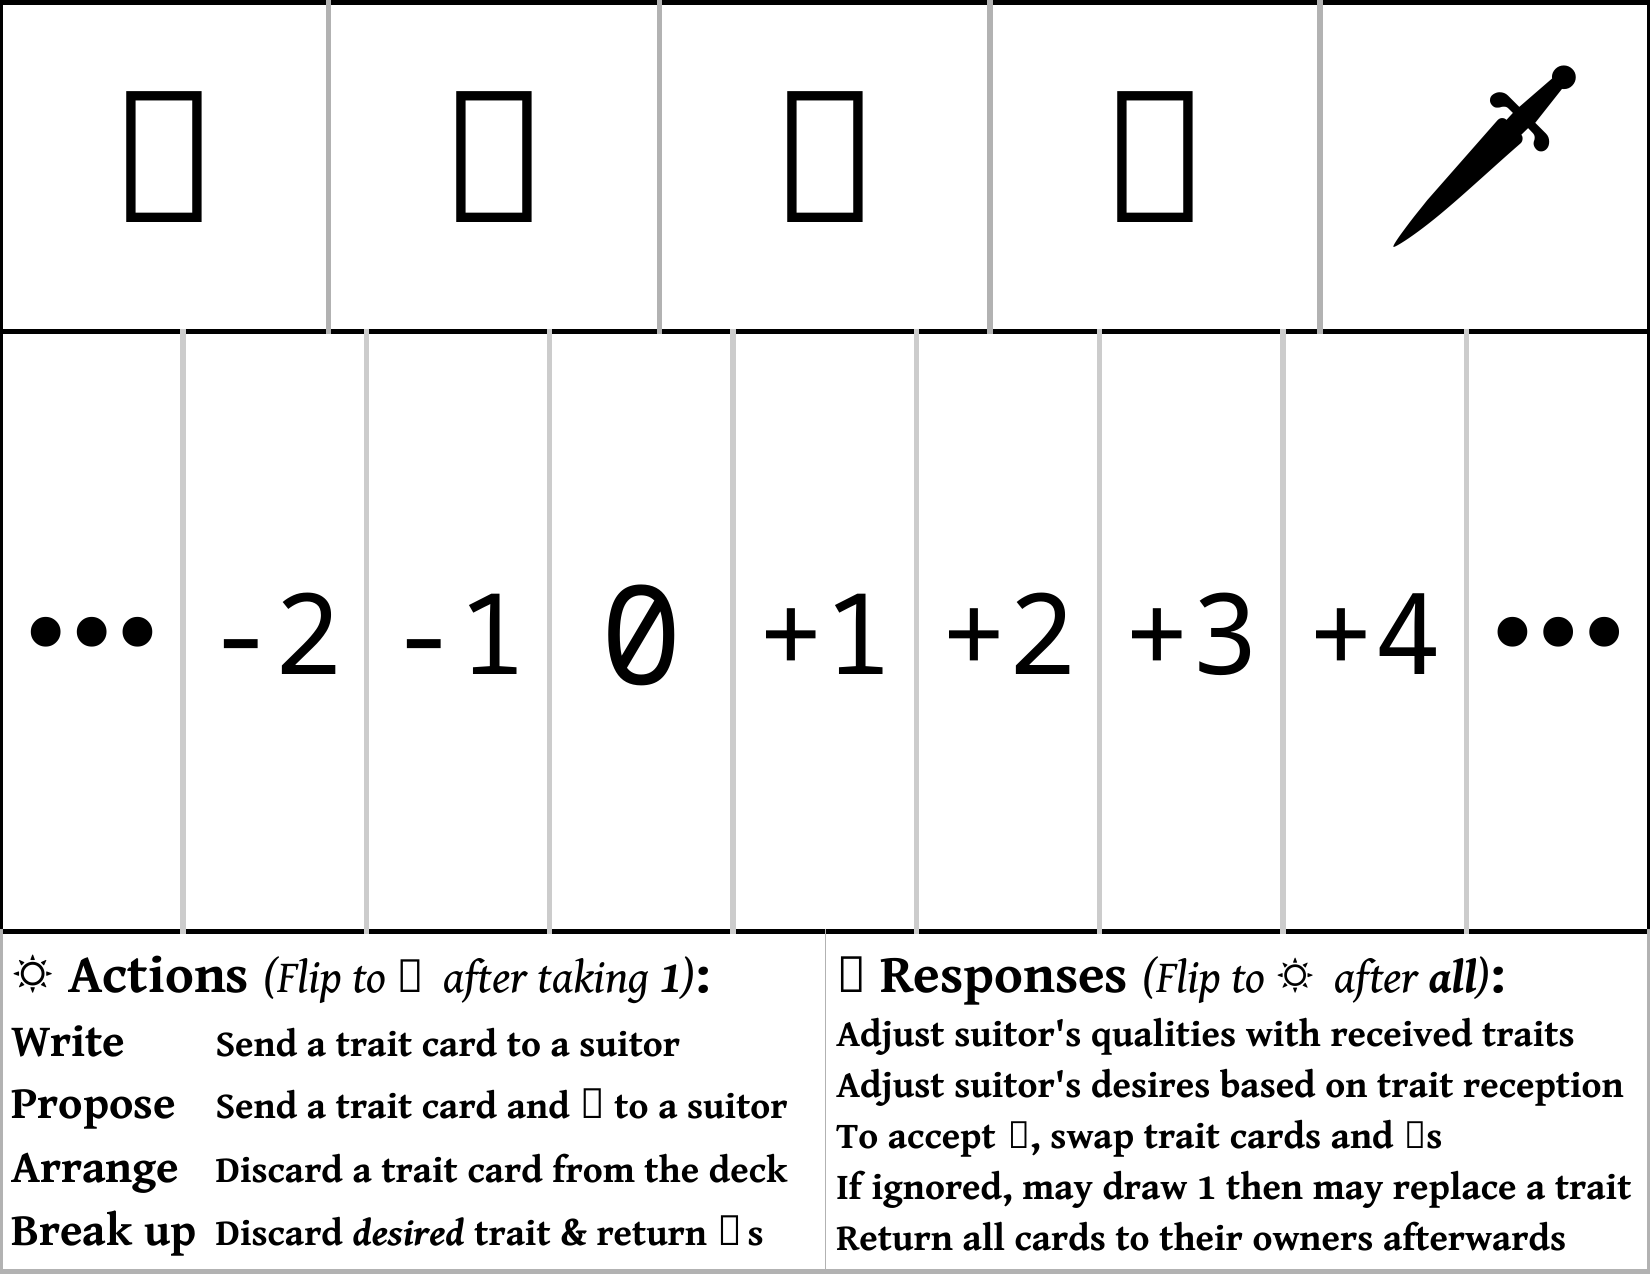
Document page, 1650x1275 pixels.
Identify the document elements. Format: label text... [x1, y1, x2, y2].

table_header 💎 [3, 5, 326, 328]
table_header 🙏 [662, 5, 987, 328]
table_header 🗡 [1323, 5, 1647, 328]
table_cell ... [3, 334, 180, 928]
table_cell 🌣 Actions (Flip to 🌙 after taking 1): Write Send a trait card to a suitor Propose Send a trait card and 💍 to a suitor Arrange Discard a trait card from the deck Break up Discard desired trait & return 💍 s [3, 934, 825, 1269]
table_cell -1 [369, 334, 547, 928]
table_cell -2 [186, 334, 364, 928]
table_cell 0 [552, 334, 730, 928]
table_cell +4 [1286, 334, 1464, 928]
table_header 👑 [331, 5, 657, 328]
table_cell +3 [1102, 334, 1280, 928]
table_cell +2 [919, 334, 1097, 928]
table_header 🌹 [993, 5, 1317, 328]
table_cell 🌙 Responses (Flip to 🌣 after all): Adjust suitor's qualities with received traits Adjust suitor's desires based on trait reception To accept 💍, swap trait cards and 💍s If ignored, may draw 1 then may replace a trait Return all cards to their owners afterwards [826, 934, 1647, 1269]
table_cell +1 [736, 334, 914, 928]
table_cell ... [1469, 334, 1647, 928]
